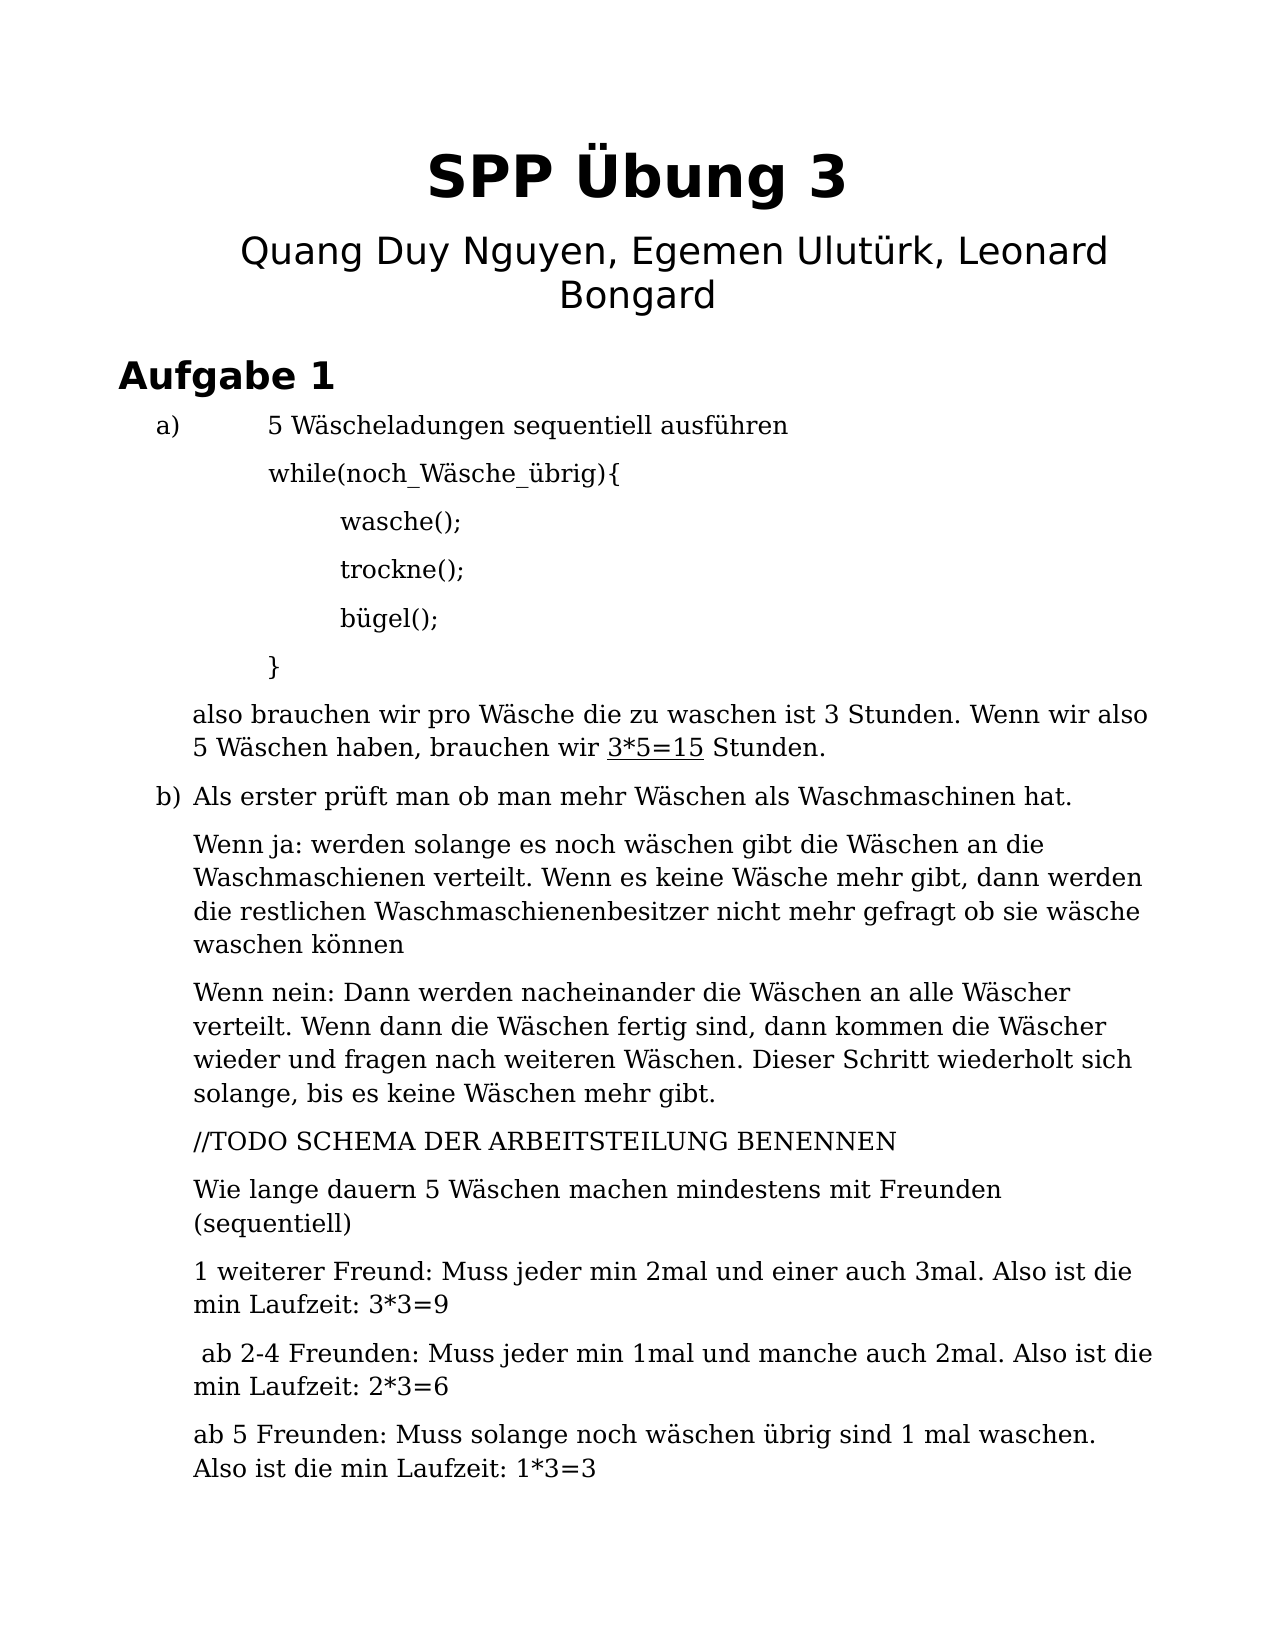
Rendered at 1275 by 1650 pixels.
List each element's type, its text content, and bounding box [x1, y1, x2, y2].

list while(noch_Wäsche_übrig){ [231, 459, 1157, 488]
list //TODO SCHEMA DER ARBEITSTEILUNG BENENNEN [156, 1127, 1157, 1156]
list Wenn ja: werden solange es noch wäschen gibt die Wäschen an die Waschmaschienen verteilt. Wenn es keine Wäsche mehr gibt, dann werden die restlichen Waschmaschienenbesitzer nicht mehr gefragt ob sie wäsche waschen können [156, 830, 1157, 959]
subtitle Aufgabe 1 [118, 354, 1157, 399]
text wasche(); [118, 507, 1157, 537]
list ab 5 Freunden: Muss solange noch wäschen übrig sind 1 mal waschen. Also ist die min Laufzeit: 1*3=3 [156, 1420, 1157, 1483]
text bügel(); [118, 604, 1157, 633]
title SPP Übung 3 [118, 143, 1157, 211]
text } [118, 652, 1157, 681]
text trockne(); [118, 556, 1157, 585]
text also brauchen wir pro Wäsche die zu waschen ist 3 Stunden. Wenn wir also 5 Wäschen haben, brauchen wir 3*5=15 Stunden. [118, 700, 1157, 763]
list Als erster prüft man ob man mehr Wäschen als Waschmaschinen hat. [156, 782, 1157, 811]
list 1 weiterer Freund: Muss jeder min 2mal und einer auch 3mal. Also ist die min Laufzeit: 3*3=9 [156, 1257, 1157, 1320]
list 5 Wäscheladungen sequentiell ausführen [156, 411, 1157, 440]
list ab 2-4 Freunden: Muss jeder min 1mal und manche auch 2mal. Also ist die min Laufzeit: 2*3=6 [156, 1339, 1157, 1401]
list Wenn nein: Dann werden nacheinander die Wäschen an alle Wäscher verteilt. Wenn dann die Wäschen fertig sind, dann kommen die Wäscher wieder und fragen nach weiteren Wäschen. Dieser Schritt wiederholt sich solange, bis es keine Wäschen mehr gibt. [156, 978, 1157, 1108]
subtitle Quang Duy Nguyen, Egemen Ulutürk, Leonard Bongard [118, 230, 1157, 317]
list Wie lange dauern 5 Wäschen machen mindestens mit Freunden (sequentiell) [156, 1175, 1157, 1238]
